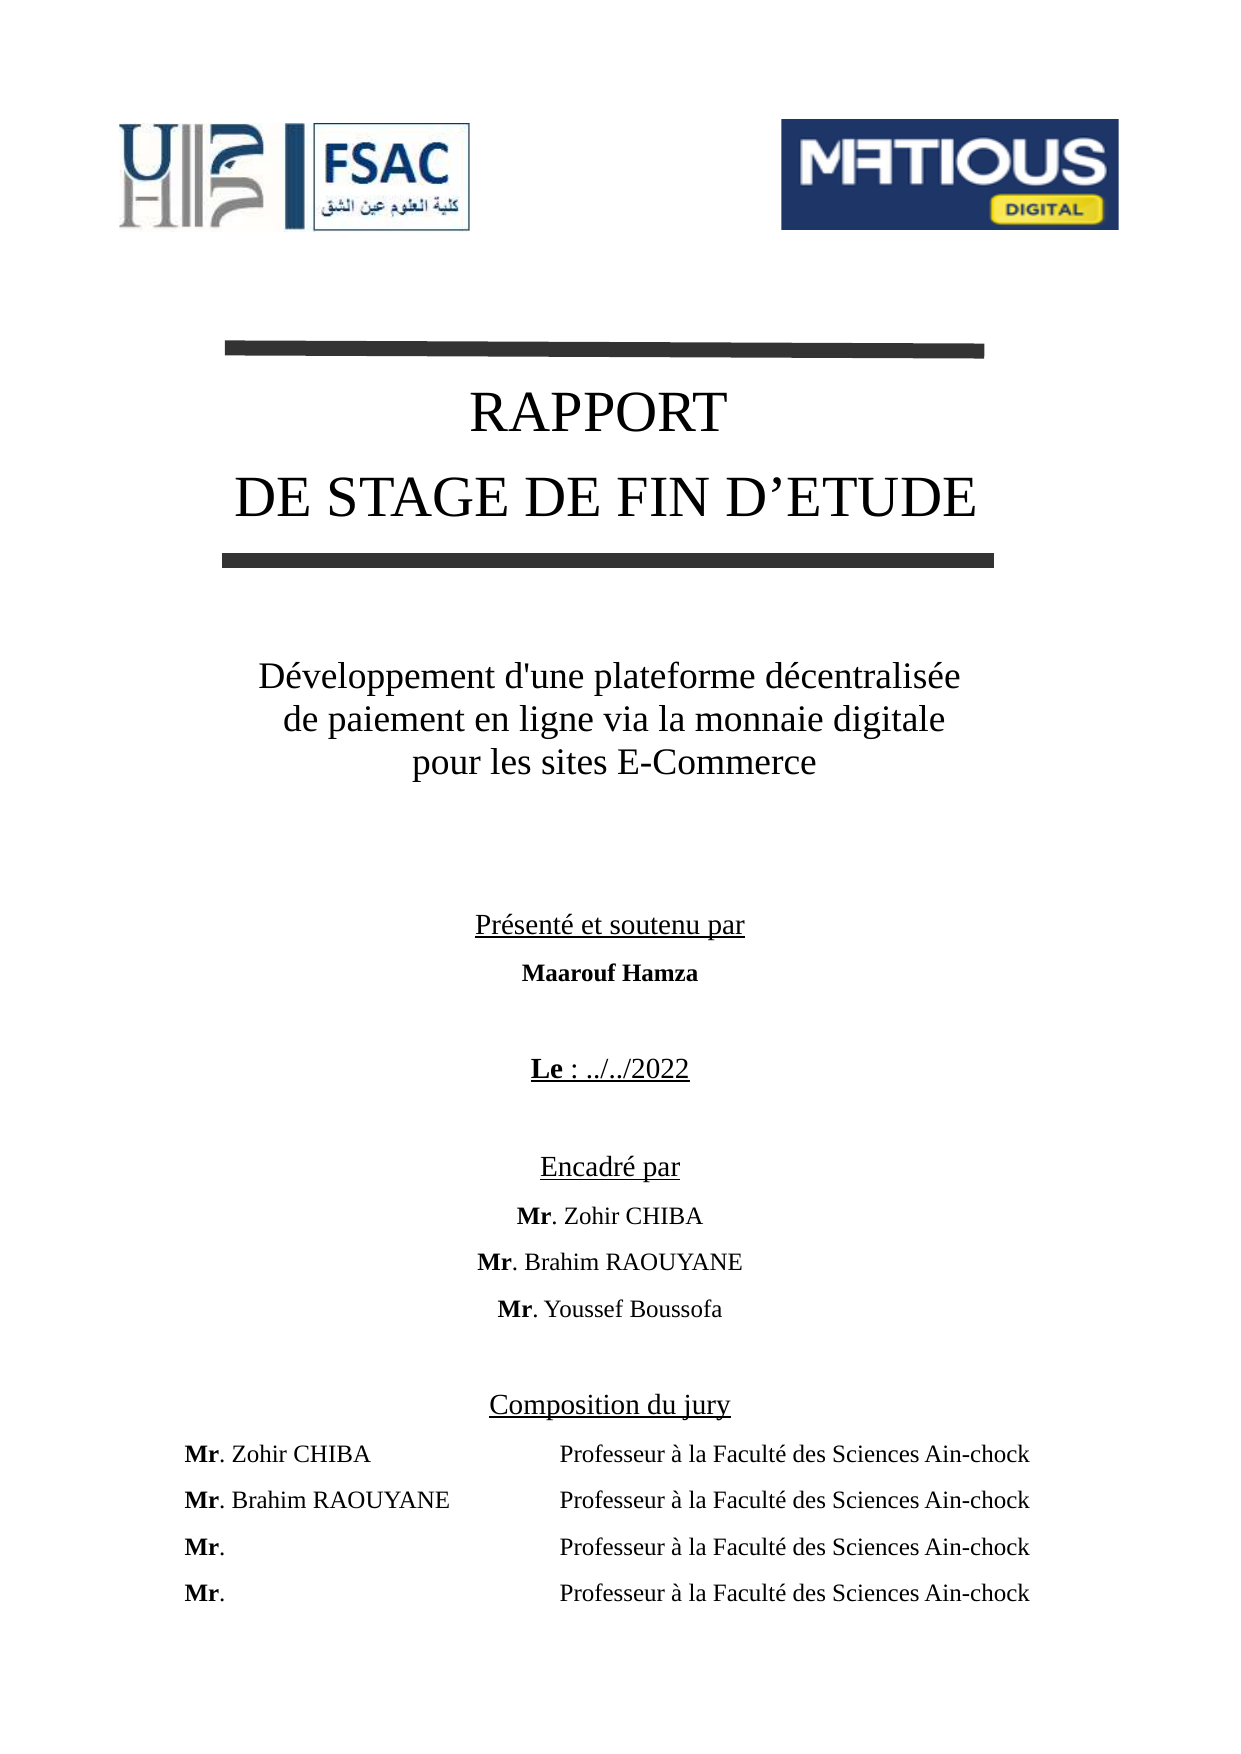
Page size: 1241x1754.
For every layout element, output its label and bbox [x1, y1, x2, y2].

picture [781, 119, 1119, 230]
picture [119, 123, 471, 232]
